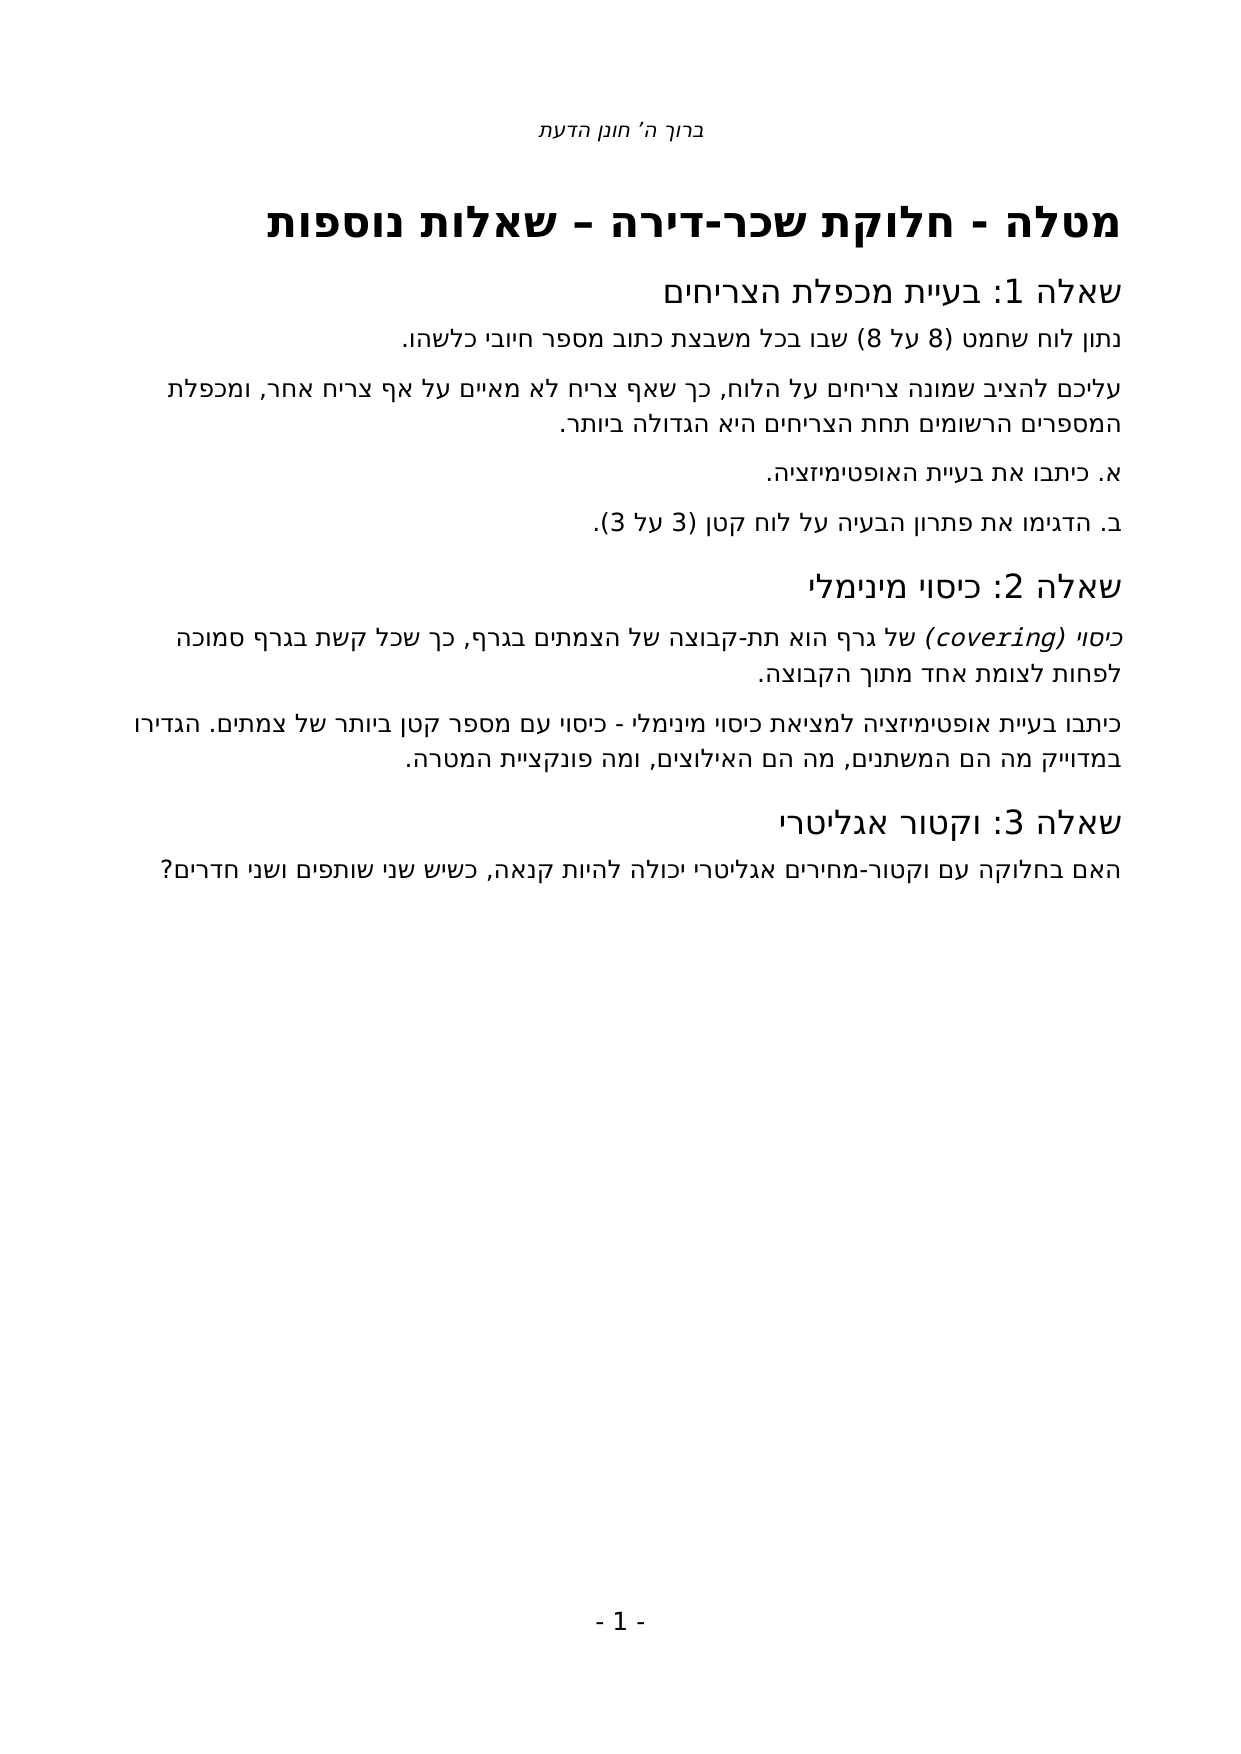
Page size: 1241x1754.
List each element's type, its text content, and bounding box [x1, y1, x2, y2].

text נתון לוח שחמט (8 על 8) שבו בכל משבצת כתוב מספר חיובי כלשהו. [118, 324, 1122, 353]
text א. כיתבו את בעיית האופטימיזציה. [118, 458, 1122, 487]
text ב. הדגימו את פתרון הבעיה על לוח קטן (3 על 3). [118, 508, 1122, 537]
subtitle שאלה 1: בעיית מכפלת הצריחים [118, 273, 1122, 312]
subtitle שאלה 3: וקטור אגליטרי [118, 804, 1122, 843]
subtitle מטלה - חלוקת שכר-דירה – שאלות נוספות [118, 197, 1122, 248]
text האם בחלוקה עם וקטור-מחירים אגליטרי יכולה להיות קנאה, כשיש שני שותפים ושני חדרים? [118, 855, 1122, 884]
subtitle שאלה 2: כיסוי מינימלי [118, 568, 1122, 607]
text עליכם להציב שמונה צריחים על הלוח, כך שאף צריח לא מאיים על אף צריח אחר, ומכפלת המספרים הרשומים תחת הצריחים היא הגדולה ביותר. [118, 374, 1122, 438]
text כיתבו בעיית אופטימיזציה למציאת כיסוי מינימלי - כיסוי עם מספר קטן ביותר של צמתים. הגדירו במדוייק מה הם המשתנים, מה הם האילוצים, ומה פונקציית המטרה. [118, 709, 1122, 773]
text כיסוי (covering) של גרף הוא תת-קבוצה של הצמתים בגרף, כך שכל קשת בגרף סמוכה לפחות לצומת אחד מתוך הקבוצה. [118, 619, 1122, 688]
